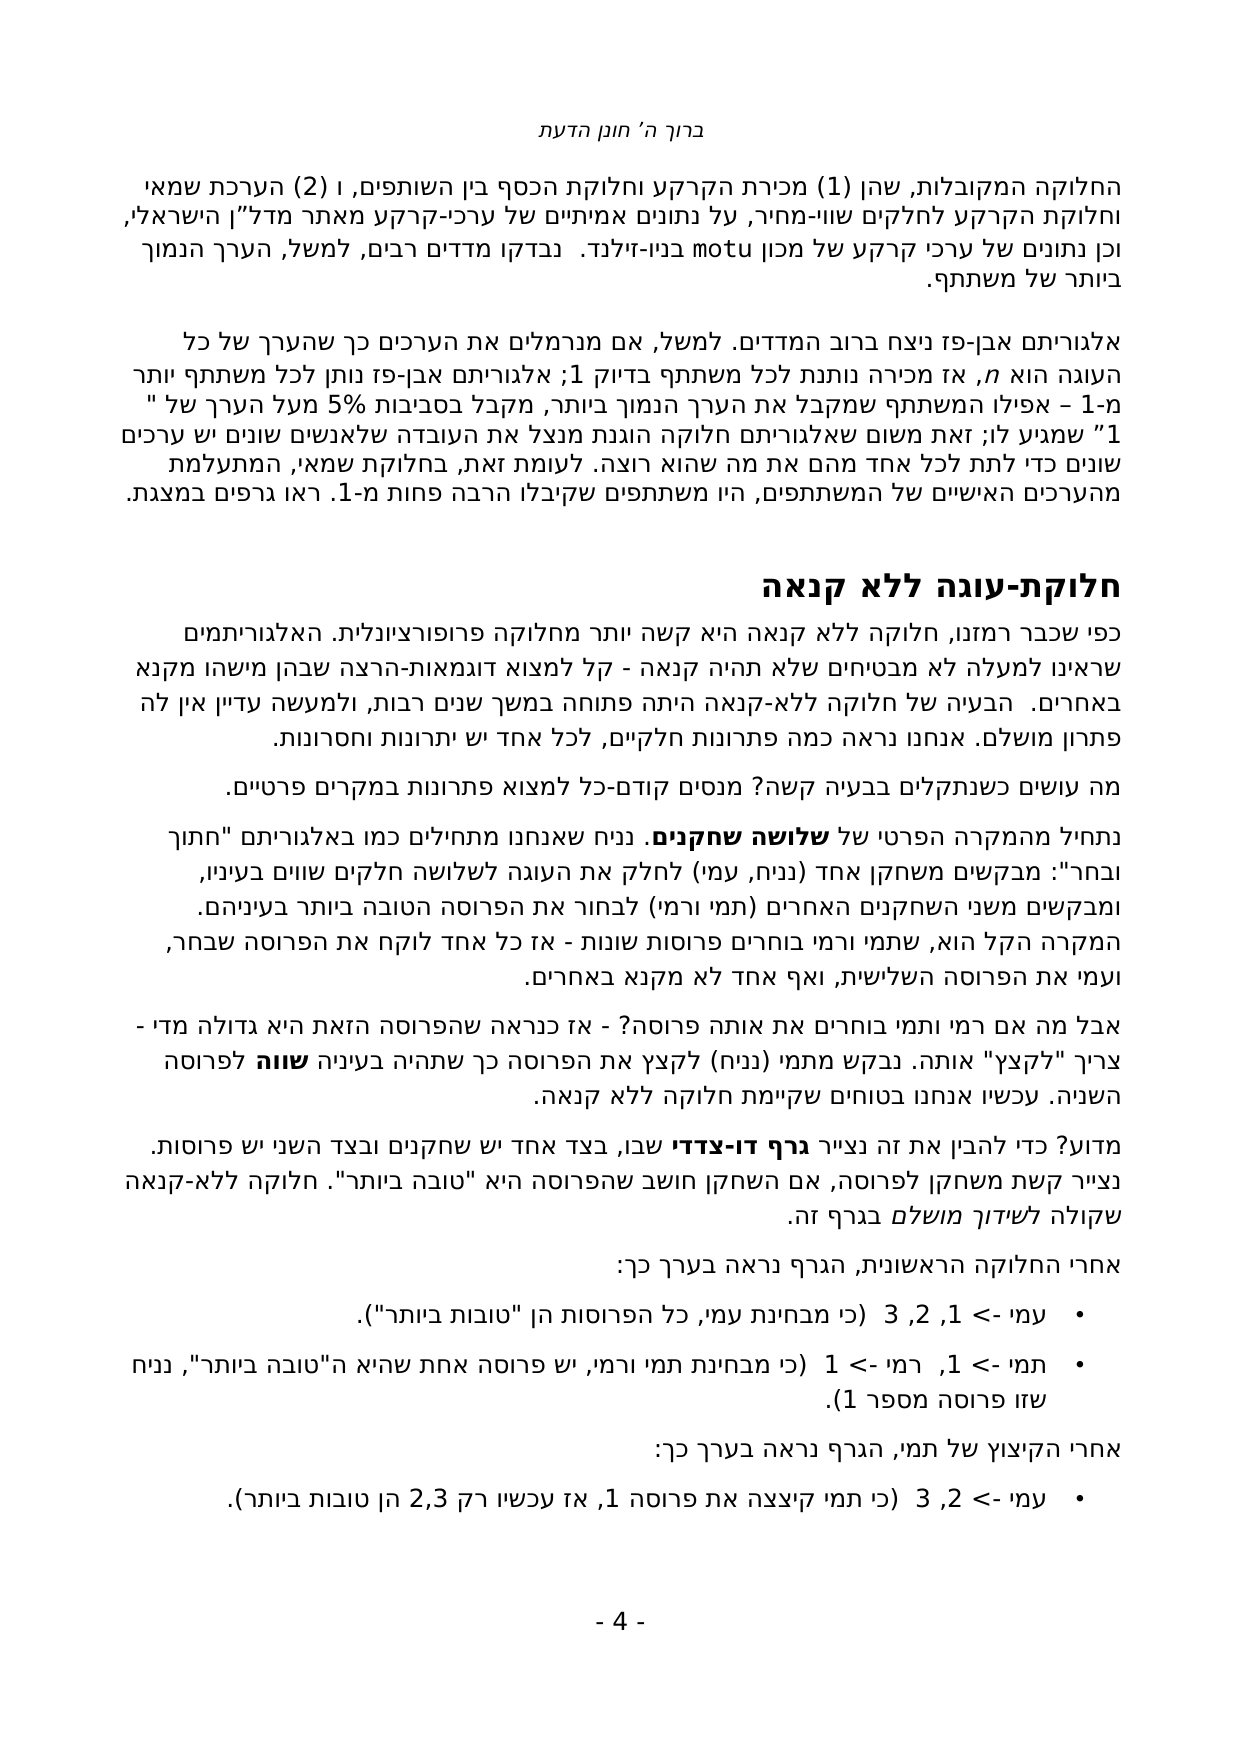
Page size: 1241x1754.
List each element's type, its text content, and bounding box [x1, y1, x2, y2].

text לאחרונה השתתפתי במחקר שנעשה ע"י איתי שטכמן (סטודנט לתואר שני בהנחיית ד"ר ריקה גונן מהאוניברסיטה הפתוחה), המחקר השווה את הביצועים של אלגוריתם אבן-פז לשיטות החלוקה המקובלות, שהן (1) מכירת הקרקע וחלוקת הכסף בין השותפים, ו (2) הערכת שמאי וחלוקת הקרקע לחלקים שווי-מחיר, על נתונים אמיתיים של ערכי-קרקע מאתר מדל”ן הישראלי, וכן נתונים של ערכי קרקע של מכון motu בניו-זילנד. נבדקו מדדים רבים, למשל, הערך הנמוך ביותר של משתתף. [118, 172, 1122, 293]
text מדוע? כדי להבין את זה נצייר גרף דו-צדדי שבו, בצד אחד יש שחקנים ובצד השני יש פרוסות. נצייר קשת משחקן לפרוסה, אם השחקן חושב שהפרוסה היא "טובה ביותר". חלוקה ללא-קנאה שקולה לשידוך מושלם בגרף זה. [118, 1131, 1122, 1230]
text אלגוריתם אבן-פז ניצח ברוב המדדים. למשל, אם מנרמלים את הערכים כך שהערך של כל העוגה הוא n, אז מכירה נותנת לכל משתתף בדיוק 1; אלגוריתם אבן-פז נותן לכל משתתף יותר מ-1 – אפילו המשתתף שמקבל את הערך הנמוך ביותר, מקבל בסביבות 5% מעל הערך של "1” שמגיע לו; זאת משום שאלגוריתם חלוקה הוגנת מנצל את העובדה שלאנשים שונים יש ערכים שונים כדי לתת לכל אחד מהם את מה שהוא רוצה. לעומת זאת, בחלוקת שמאי, המתעלמת מהערכים האישיים של המשתתפים, היו משתתפים שקיבלו הרבה פחות מ-1. ראו גרפים במצגת. [118, 327, 1122, 507]
text אחרי הקיצוץ של תמי, הגרף נראה בערך כך: [118, 1434, 1122, 1464]
list עמי -> 1, 2, 3 (כי מבחינת עמי, כל הפרוסות הן "טובות ביותר"). [118, 1300, 1084, 1329]
subtitle חלוקת-עוגה ללא קנאה [118, 566, 1122, 605]
text אבל מה אם רמי ותמי בוחרים את אותה פרוסה? - אז כנראה שהפרוסה הזאת היא גדולה מדי - צריך "לקצץ" אותה. נבקש מתמי (נניח) לקצץ את הפרוסה כך שתהיה בעיניה שווה לפרוסה השניה. עכשיו אנחנו בטוחים שקיימת חלוקה ללא קנאה. [118, 1012, 1122, 1111]
text אחרי החלוקה הראשונית, הגרף נראה בערך כך: [118, 1251, 1122, 1280]
list תמי -> 1, רמי -> 1 (כי מבחינת תמי ורמי, יש פרוסה אחת שהיא ה"טובה ביותר", נניח שזו פרוסה מספר 1). [118, 1350, 1084, 1414]
list עמי -> 2, 3 (כי תמי קיצצה את פרוסה 1, אז עכשיו רק 2,3 הן טובות ביותר). [118, 1484, 1084, 1513]
text כפי שכבר רמזנו, חלוקה ללא קנאה היא קשה יותר מחלוקה פרופורציונלית. האלגוריתמים שראינו למעלה לא מבטיחים שלא תהיה קנאה - קל למצוא דוגמאות-הרצה שבהן מישהו מקנא באחרים. הבעיה של חלוקה ללא-קנאה היתה פתוחה במשך שנים רבות, ולמעשה עדיין אין לה פתרון מושלם. אנחנו נראה כמה פתרונות חלקיים, לכל אחד יש יתרונות וחסרונות. [118, 618, 1122, 752]
text נתחיל מהמקרה הפרטי של שלושה שחקנים. נניח שאנחנו מתחילים כמו באלגוריתם "חתוך ובחר": מבקשים משחקן אחד (נניח, עמי) לחלק את העוגה לשלושה חלקים שווים בעיניו, ומבקשים משני השחקנים האחרים (תמי ורמי) לבחור את הפרוסה הטובה ביותר בעיניהם. המקרה הקל הוא, שתמי ורמי בוחרים פרוסות שונות - אז כל אחד לוקח את הפרוסה שבחר, ועמי את הפרוסה השלישית, ואף אחד לא מקנא באחרים. [118, 822, 1122, 991]
text מה עושים כשנתקלים בבעיה קשה? מנסים קודם-כל למצוא פתרונות במקרים פרטיים. [118, 772, 1122, 802]
